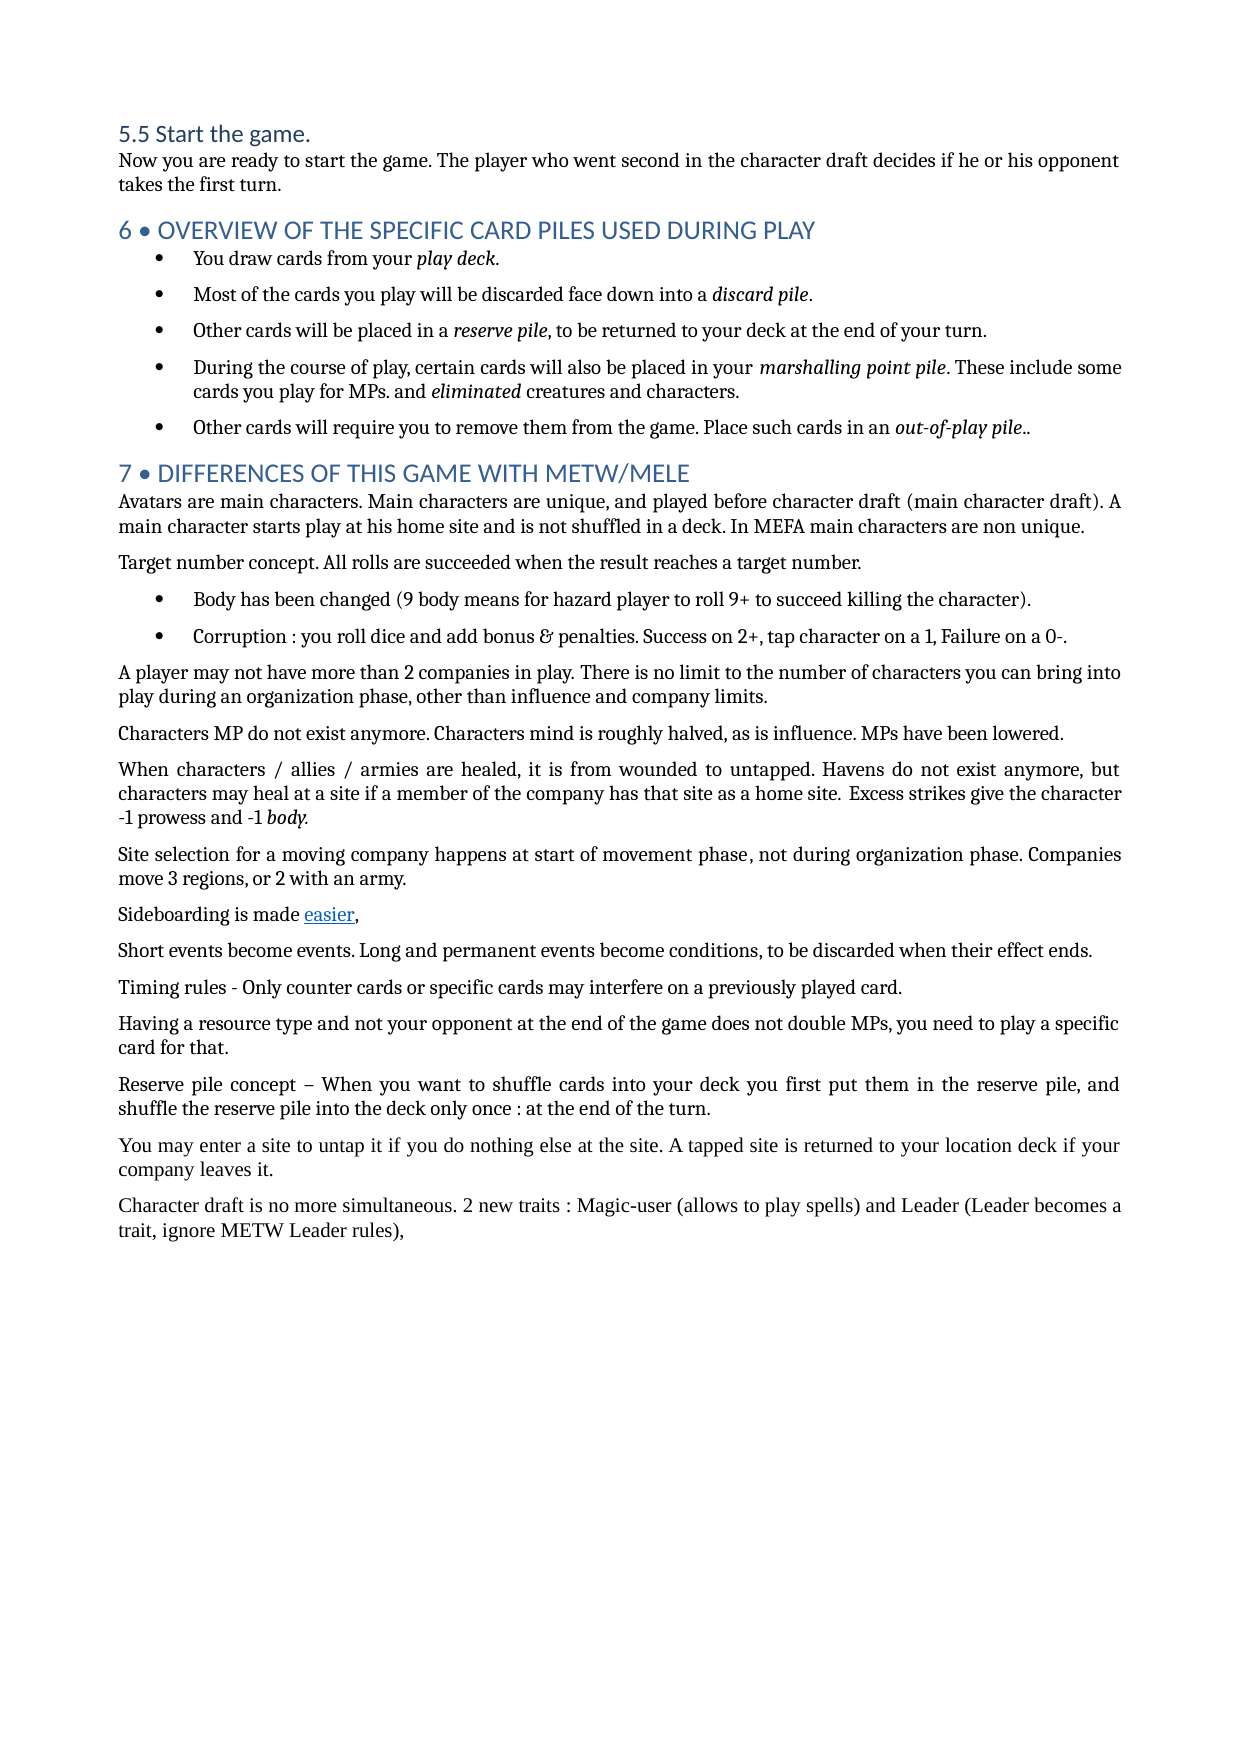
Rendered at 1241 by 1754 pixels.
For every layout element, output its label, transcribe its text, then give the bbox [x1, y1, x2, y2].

text Having a resource type and not your opponent at the end of the game does not double MPs, you need to play a specific card for that. [118, 1012, 1122, 1060]
text When characters / allies / armies are healed, it is from wounded to untapped. Havens do not exist anymore, but characters may heal at a site if a member of the company has that site as a home site. Excess strikes give the character -1 prowess and -1 body. [118, 758, 1122, 830]
text Avatars are main characters. Main characters are unique, and played before character draft (main character draft). A main character starts play at his home site and is not shuffled in a deck. In MEFA main characters are non unique. [118, 490, 1122, 538]
text Now you are ready to start the game. The player who went second in the character draft decides if he or his opponent takes the first turn. [118, 149, 1122, 197]
list Body has been changed (9 body means for hazard player to roll 9+ to succeed killing the character). [156, 587, 1122, 611]
subtitle 5.5 Start the game. [118, 118, 1122, 149]
text Characters MP do not exist anymore. Characters mind is roughly halved, as is influence. MPs have been lowered. [118, 721, 1122, 745]
text You may enter a site to untap it if you do nothing else at the site. A tapped site is returned to your location deck if your company leaves it. [118, 1133, 1122, 1181]
list You draw cards from your play deck. [156, 246, 1122, 270]
list During the course of play, certain cards will also be placed in your marshalling point pile. These include some cards you play for MPs. and eliminated creatures and characters. [156, 356, 1122, 403]
text A player may not have more than 2 companies in play. There is no limit to the number of characters you can bring into play during an organization phase, other than influence and company limits. [118, 661, 1122, 709]
text Timing rules - Only counter cards or specific cards may interfere on a previously played card. [118, 976, 1122, 999]
list Corruption : you roll dice and add bonus & penalties. Success on 2+, tap character on a 1, Failure on a 0-. [156, 624, 1122, 648]
text Character draft is no more simultaneous. 2 new traits : Magic-user (allows to play spells) and Leader (Leader becomes a trait, ignore METW Leader rules), [118, 1193, 1122, 1242]
list Most of the cards you play will be discarded face down into a discard pile. [156, 283, 1122, 307]
subtitle 6 • OVERVIEW OF THE SPECIFIC CARD PILES USED DURING PLAY [118, 213, 1122, 246]
text Short events become events. Long and permanent events become conditions, to be discarded when their effect ends. [118, 939, 1122, 963]
text Site selection for a moving company happens at start of movement phase, not during organization phase. Companies move 3 regions, or 2 with an army. [118, 842, 1122, 890]
text Sideboarding is made easier, [118, 903, 1122, 927]
list Other cards will be placed in a reserve pile, to be returned to your deck at the end of your turn. [156, 319, 1122, 343]
subtitle 7 • DIFFERENCES OF THIS GAME WITH METW/MELE [118, 457, 1122, 490]
list Other cards will require you to remove them from the game. Place such cards in an out-of-play pile.. [156, 416, 1122, 440]
text Target number concept. All rolls are succeeded when the result reaches a target number. [118, 551, 1122, 575]
text Reserve pile concept – When you want to shuffle cards into your deck you first put them in the reserve pile, and shuffle the reserve pile into the deck only once : at the end of the turn. [118, 1072, 1122, 1120]
